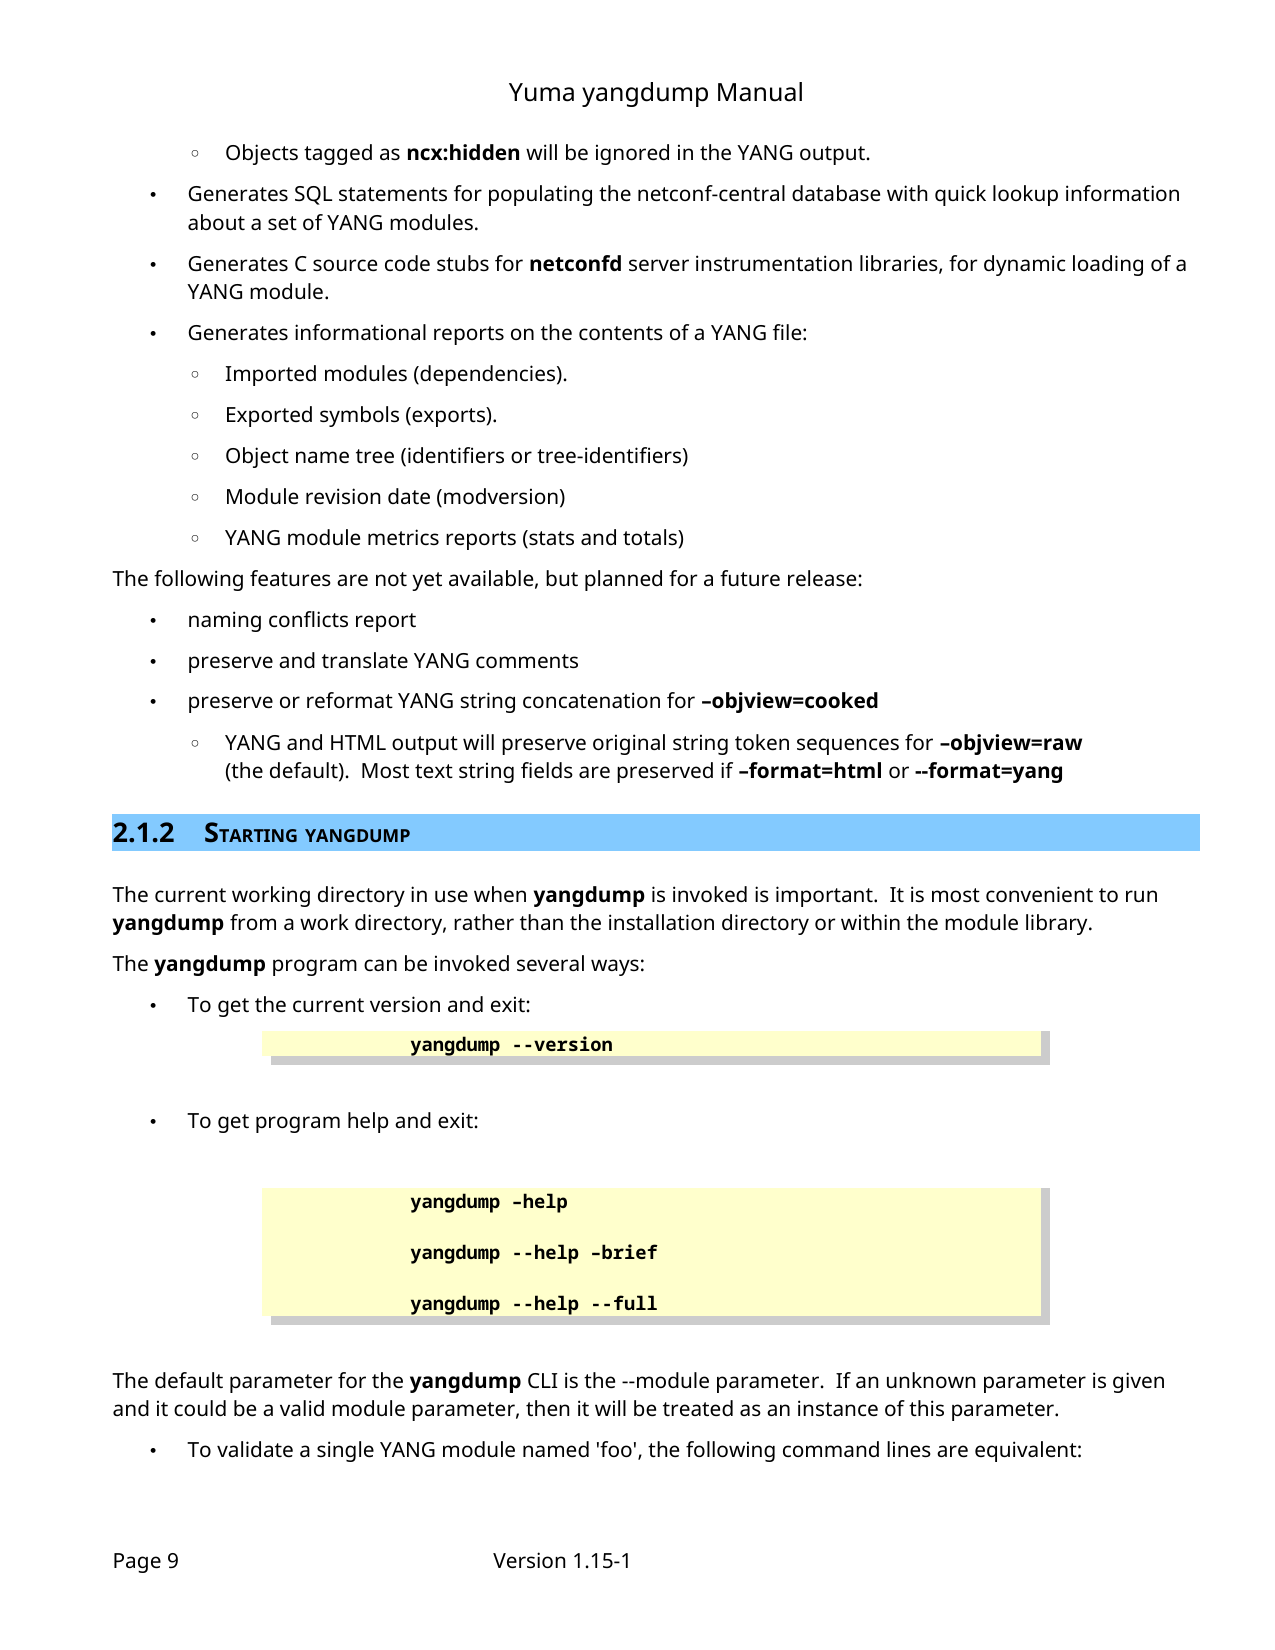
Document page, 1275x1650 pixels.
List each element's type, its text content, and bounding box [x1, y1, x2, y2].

subtitle Starting yangdump [112, 814, 1200, 851]
list Module revision date (modversion) [187, 482, 1200, 510]
list To validate a single YANG module named 'foo', the following command lines are equivalent: [150, 1435, 1200, 1463]
list To get program help and exit: [150, 1106, 1200, 1135]
list Generates SQL statements for populating the netconf-central database with quick lookup information about a set of YANG modules. [150, 179, 1200, 236]
list Imported modules (dependencies). [187, 359, 1200, 388]
text The following features are not yet available, but planned for a future release: [112, 564, 1200, 592]
text yangdump --help --full [262, 1290, 1041, 1316]
text The default parameter for the yangdump CLI is the --module parameter. If an unknown parameter is given and it could be a valid module parameter, then it will be treated as an instance of this parameter. [112, 1366, 1200, 1423]
text The yangdump program can be invoked several ways: [112, 949, 1200, 977]
list Objects tagged as ncx:hidden will be ignored in the YANG output. [187, 138, 1200, 167]
list preserve or reformat YANG string concatenation for –objview=cooked [150, 687, 1200, 715]
text The current working directory in use when yangdump is invoked is important. It is most convenient to run yangdump from a work directory, rather than the installation directory or within the module library. [112, 880, 1200, 937]
text yangdump --version [262, 1031, 1041, 1056]
list preserve and translate YANG comments [150, 646, 1200, 674]
list Object name tree (identifiers or tree-identifiers) [187, 441, 1200, 469]
list YANG and HTML output will preserve original string token sequences for –objview=raw (the default). Most text string fields are preserved if –format=html or --format=yang [187, 728, 1200, 784]
list To get the current version and exit: [150, 990, 1200, 1018]
list naming conflicts report [150, 605, 1200, 633]
list Generates C source code stubs for netconfd server instrumentation libraries, for dynamic loading of a YANG module. [150, 249, 1200, 306]
text yangdump –help [262, 1188, 1041, 1239]
text yangdump --help –brief [262, 1239, 1041, 1290]
list Exported symbols (exports). [187, 400, 1200, 428]
list Generates informational reports on the contents of a YANG file: [150, 318, 1200, 347]
list YANG module metrics reports (stats and totals) [187, 523, 1200, 551]
